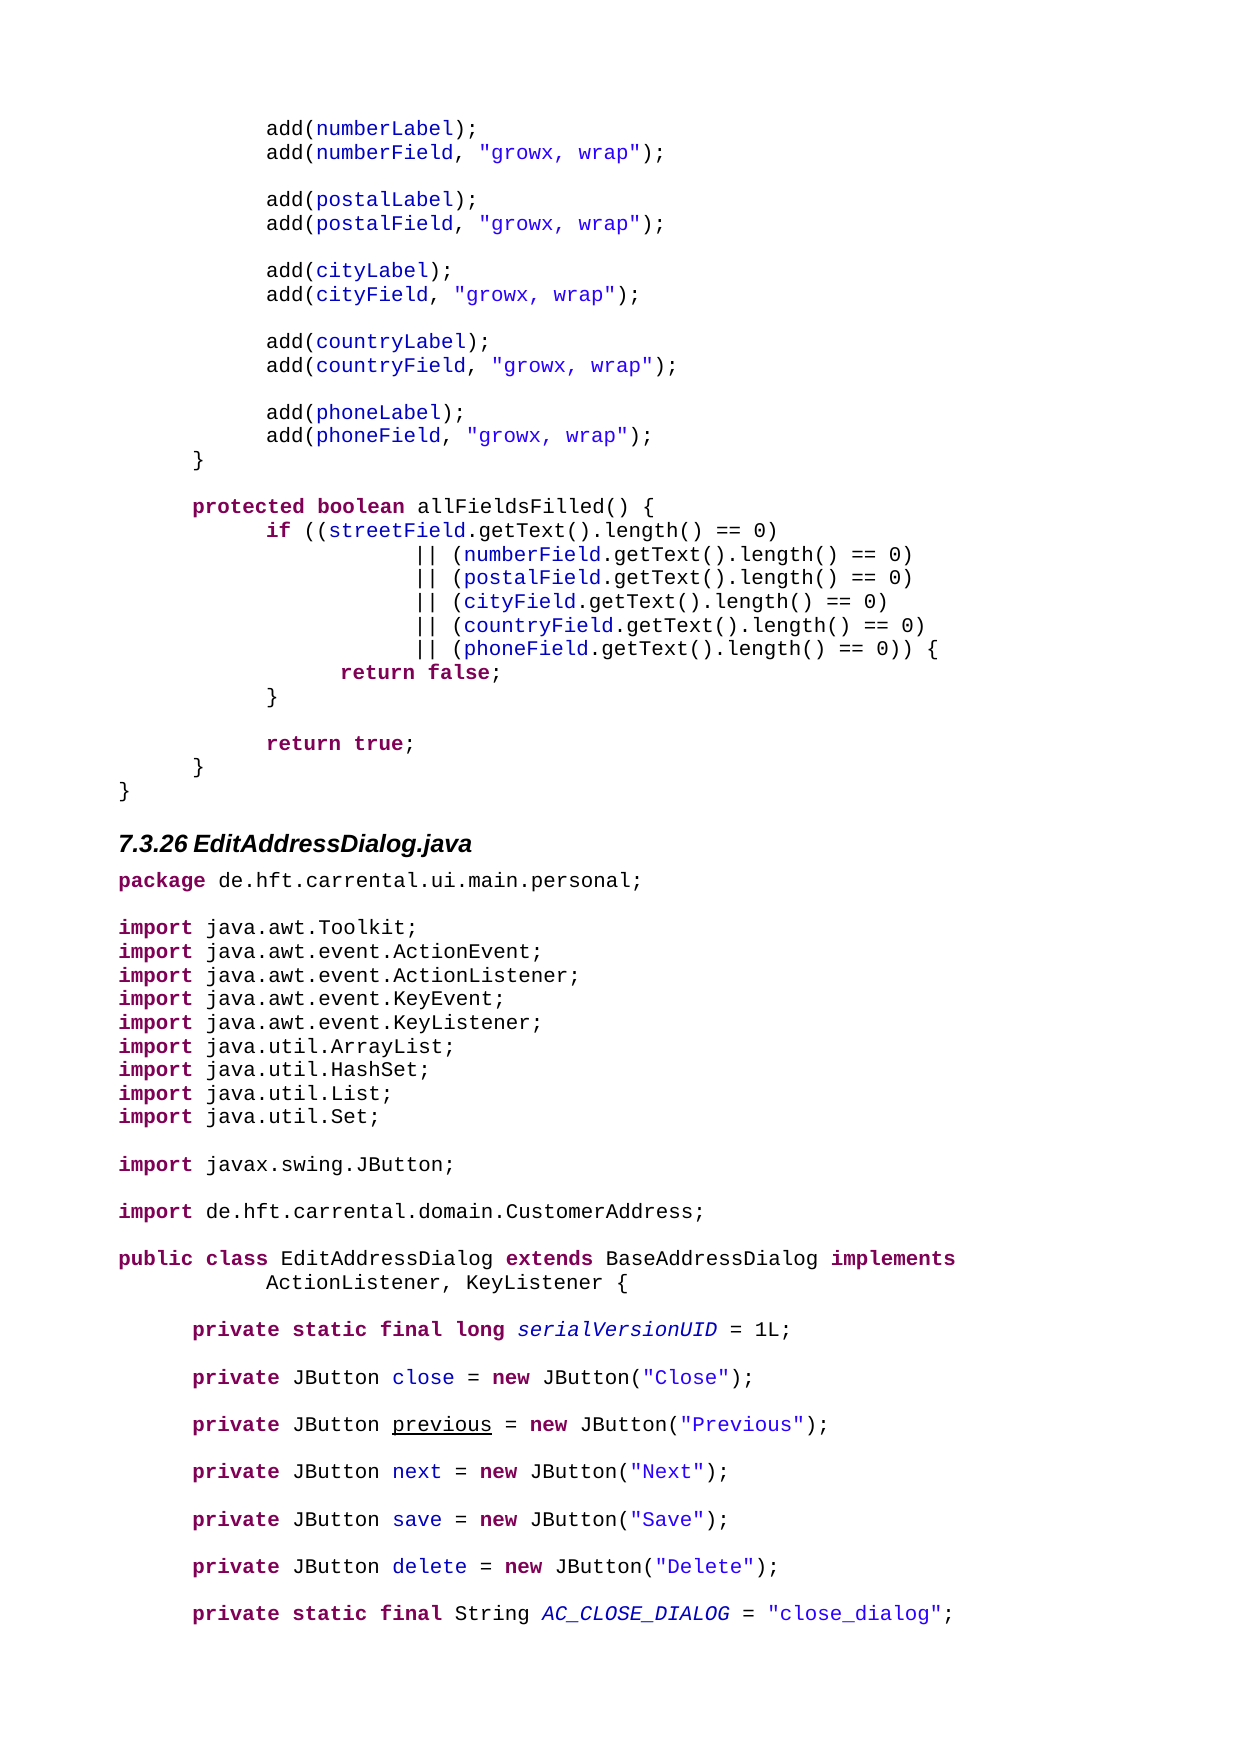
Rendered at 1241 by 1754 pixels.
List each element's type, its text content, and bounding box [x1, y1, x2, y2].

text private static final long serialVersionUID = 1L; [118, 1319, 1122, 1343]
text private JButton save = new JButton("Save"); [118, 1508, 1122, 1532]
text import de.hft.carrental.domain.CustomerAddress; [118, 1201, 1122, 1225]
text package de.hft.carrental.ui.main.personal; [118, 870, 1122, 894]
text || (phoneField.getText().length() == 0)) { [118, 638, 1122, 662]
text protected boolean allFieldsFilled() { [118, 496, 1122, 520]
text || (cityField.getText().length() == 0) [118, 591, 1122, 615]
text } [118, 449, 1122, 473]
text private static final String AC_CLOSE_DIALOG = "close_dialog"; [118, 1603, 1122, 1627]
text } [118, 780, 1122, 804]
text import java.awt.event.KeyListener; [118, 1012, 1122, 1036]
text } [118, 686, 1122, 709]
text private JButton previous = new JButton("Previous"); [118, 1414, 1122, 1438]
text add(cityLabel); [118, 260, 1122, 284]
text import java.util.List; [118, 1083, 1122, 1107]
text add(phoneLabel); [118, 402, 1122, 426]
subtitle EditAddressDialog.java [118, 829, 1122, 858]
text private JButton delete = new JButton("Delete"); [118, 1556, 1122, 1579]
text import java.awt.event.ActionListener; [118, 965, 1122, 988]
text import java.util.HashSet; [118, 1059, 1122, 1083]
text import java.util.ArrayList; [118, 1036, 1122, 1059]
text add(numberField, "growx, wrap"); [118, 142, 1122, 165]
text private JButton close = new JButton("Close"); [118, 1367, 1122, 1390]
text import java.awt.event.KeyEvent; [118, 988, 1122, 1012]
text add(postalField, "growx, wrap"); [118, 213, 1122, 236]
text if ((streetField.getText().length() == 0) [118, 520, 1122, 544]
text || (numberField.getText().length() == 0) [118, 544, 1122, 567]
text return true; [118, 733, 1122, 757]
text add(phoneField, "growx, wrap"); [118, 426, 1122, 449]
text add(cityField, "growx, wrap"); [118, 284, 1122, 307]
text import javax.swing.JButton; [118, 1154, 1122, 1177]
text } [118, 757, 1122, 780]
text add(countryField, "growx, wrap"); [118, 354, 1122, 378]
text add(countryLabel); [118, 331, 1122, 354]
text public class EditAddressDialog extends BaseAddressDialog implements [118, 1248, 1122, 1272]
text || (postalField.getText().length() == 0) [118, 567, 1122, 591]
text add(postalLabel); [118, 189, 1122, 213]
text || (countryField.getText().length() == 0) [118, 615, 1122, 638]
text add(numberLabel); [118, 118, 1122, 142]
text import java.awt.Toolkit; [118, 917, 1122, 941]
text return false; [118, 662, 1122, 686]
text private JButton next = new JButton("Next"); [118, 1461, 1122, 1485]
text ActionListener, KeyListener { [118, 1272, 1122, 1296]
text import java.awt.event.ActionEvent; [118, 941, 1122, 965]
text import java.util.Set; [118, 1107, 1122, 1130]
